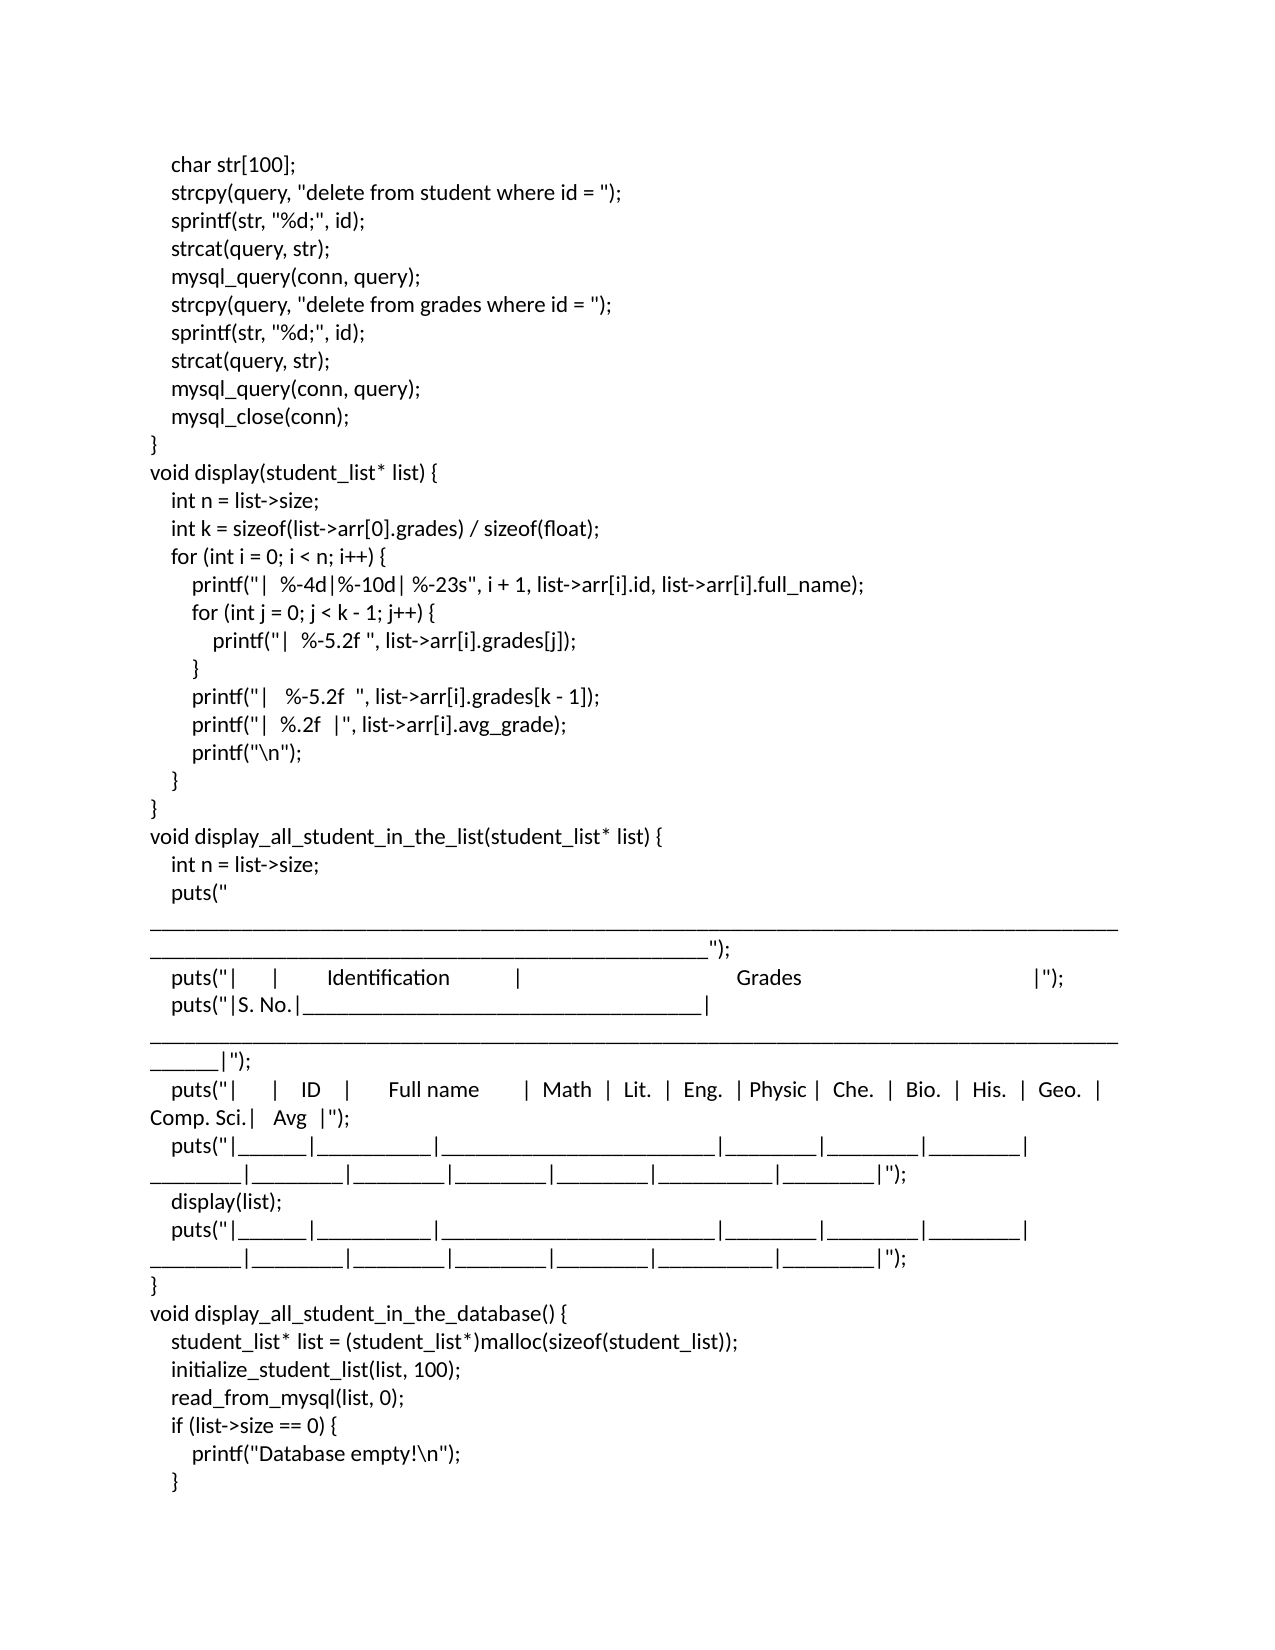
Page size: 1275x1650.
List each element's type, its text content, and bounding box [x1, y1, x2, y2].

text printf("| %-4d|%-10d| %-23s", i + 1, list->arr[i].id, list->arr[i].full_name); [150, 570, 1125, 598]
text strcat(query, str); [150, 234, 1125, 262]
text printf("\n"); [150, 738, 1125, 766]
text printf("| %-5.2f ", list->arr[i].grades[k - 1]); [150, 682, 1125, 710]
text puts("| | ID | Full name | Math | Lit. | Eng. | Physic | Che. | Bio. | His. | Geo. |Comp. Sci.| Avg |"); [150, 1075, 1125, 1131]
text read_from_mysql(list, 0); [150, 1383, 1125, 1411]
text char str[100]; [150, 150, 1125, 178]
text int n = list->size; [150, 486, 1125, 514]
text } [150, 430, 1125, 458]
text mysql_close(conn); [150, 402, 1125, 430]
text } [150, 794, 1125, 822]
text void display(student_list* list) { [150, 458, 1125, 486]
text puts("| | Identification | Grades |"); [150, 963, 1125, 991]
text int k = sizeof(list->arr[0].grades) / sizeof(float); [150, 514, 1125, 542]
text mysql_query(conn, query); [150, 374, 1125, 402]
text } [150, 1271, 1125, 1299]
text student_list* list = (student_list*)malloc(sizeof(student_list)); [150, 1327, 1125, 1355]
text void display_all_student_in_the_list(student_list* list) { [150, 822, 1125, 851]
text puts("|______|__________|________________________|________|________|________|________|________|________|________|________|__________|________|"); [150, 1131, 1125, 1187]
text int n = list->size; [150, 851, 1125, 878]
text sprintf(str, "%d;", id); [150, 206, 1125, 234]
text printf("Database empty!\n"); [150, 1439, 1125, 1467]
text initialize_student_list(list, 100); [150, 1355, 1125, 1383]
text sprintf(str, "%d;", id); [150, 318, 1125, 346]
text } [150, 1467, 1125, 1495]
text mysql_query(conn, query); [150, 262, 1125, 290]
text strcpy(query, "delete from student where id = "); [150, 178, 1125, 206]
text puts(" ______________________________________________________________________________________________________________________________________"); [150, 878, 1125, 963]
text display(list); [150, 1187, 1125, 1215]
text strcpy(query, "delete from grades where id = "); [150, 290, 1125, 318]
text } [150, 766, 1125, 794]
text void display_all_student_in_the_database() { [150, 1299, 1125, 1327]
text for (int i = 0; i < n; i++) { [150, 542, 1125, 570]
text if (list->size == 0) { [150, 1411, 1125, 1439]
text printf("| %-5.2f ", list->arr[i].grades[j]); [150, 626, 1125, 654]
text puts("|______|__________|________________________|________|________|________|________|________|________|________|________|__________|________|"); [150, 1215, 1125, 1271]
text printf("| %.2f |", list->arr[i].avg_grade); [150, 710, 1125, 738]
text puts("|S. No.|___________________________________|___________________________________________________________________________________________|"); [150, 991, 1125, 1075]
text strcat(query, str); [150, 346, 1125, 374]
text for (int j = 0; j < k - 1; j++) { [150, 598, 1125, 626]
text } [150, 654, 1125, 682]
